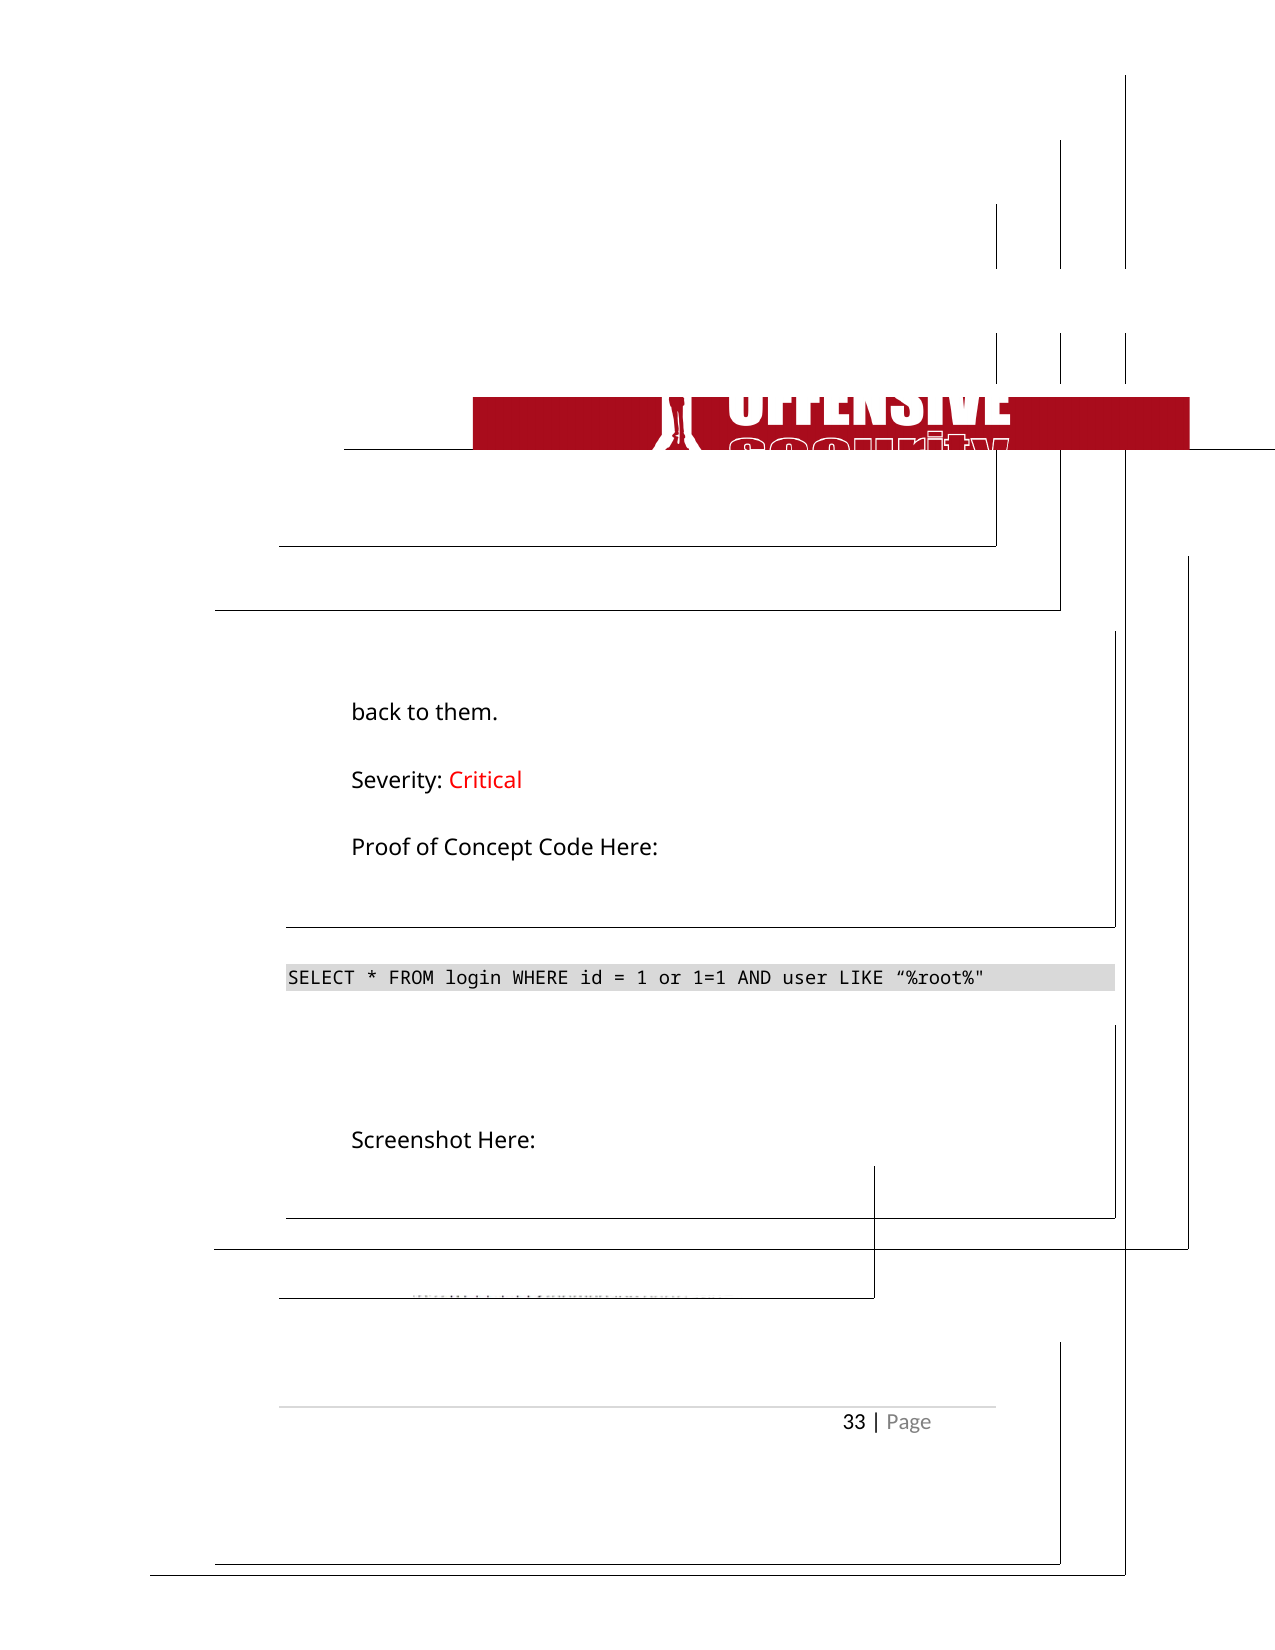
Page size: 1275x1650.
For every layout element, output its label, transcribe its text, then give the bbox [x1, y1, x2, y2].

table_cell back to them. Severity: Critical Proof of Concept Code Here: SELECT * FROM login WHERE id = 1 or 1=1 AND user LIKE “%root%" Screenshot Here: [279, 623, 1123, 1247]
